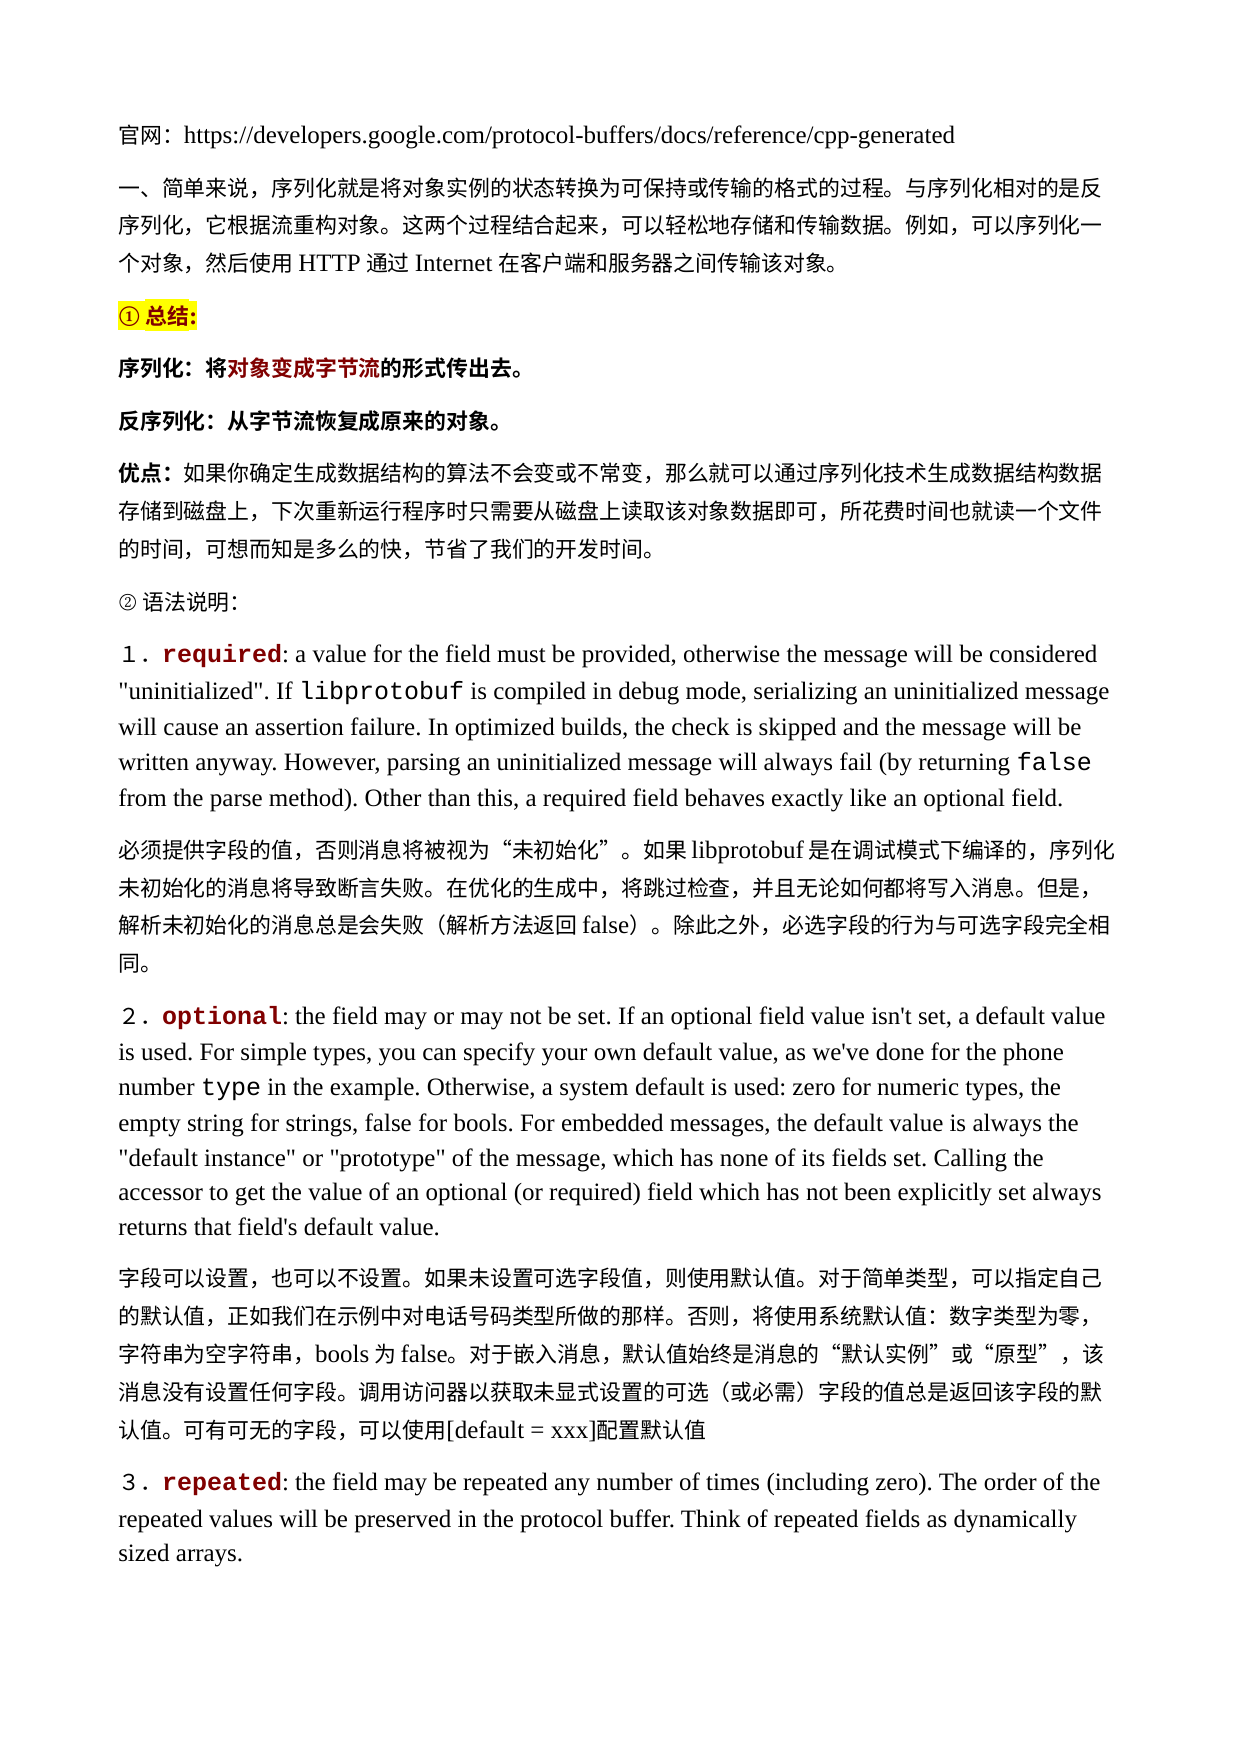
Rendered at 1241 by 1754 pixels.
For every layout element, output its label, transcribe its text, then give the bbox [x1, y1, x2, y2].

text 必须提供字段的值，否则消息将被视为“未初始化”。如果libprotobuf是在调试模式下编译的，序列化未初始化的消息将导致断言失败。在优化的生成中，将跳过检查，并且无论如何都将写入消息。但是，解析未初始化的消息总是会失败（解析方法返回false）。除此之外，必选字段的行为与可选字段完全相同。 [118, 833, 1122, 978]
text 官网：https://developers.google.com/protocol-buffers/docs/reference/cpp-generated [118, 118, 1122, 150]
text 字段可以设置，也可以不设置。如果未设置可选字段值，则使用默认值。对于简单类型，可以指定自己的默认值，正如我们在示例中对电话号码类型所做的那样。否则，将使用系统默认值：数字类型为零，字符串为空字符串，bools为false。对于嵌入消息，默认值始终是消息的“默认实例”或“原型”，该消息没有设置任何字段。调用访问器以获取未显式设置的可选（或必需）字段的值总是返回该字段的默认值。可有可无的字段，可以使用[default = xxx]配置默认值 [118, 1261, 1122, 1444]
text ２．optional: the field may or may not be set. If an optional field value isn't set, a default value is used. For simple types, you can specify your own default value, as we've done for the phone number type in the example. Otherwise, a system default is used: zero for numeric types, the empty string for strings, false for bools. For embedded messages, the default value is always the "default instance" or "prototype" of the message, which has none of its fields set. Calling the accessor to get the value of an optional (or required) field which has not been explicitly set always returns that field's default value. [118, 999, 1122, 1241]
text ３．repeated: the field may be repeated any number of times (including zero). The order of the repeated values will be preserved in the protocol buffer. Think of repeated fields as dynamically sized arrays. [118, 1465, 1122, 1567]
text １．required: a value for the field must be provided, otherwise the message will be considered "uninitialized". If libprotobuf is compiled in debug mode, serializing an uninitialized message will cause an assertion failure. In optimized builds, the check is skipped and the message will be written anyway. However, parsing an uninitialized message will always fail (by returning false from the parse method). Other than this, a required field behaves exactly like an optional field. [118, 637, 1122, 812]
text 序列化：将对象变成字节流的形式传出去。 [118, 351, 1122, 383]
text 反序列化：从字节流恢复成原来的对象。 [118, 404, 1122, 436]
text 优点：如果你确定生成数据结构的算法不会变或不常变，那么就可以通过序列化技术生成数据结构数据存储到磁盘上，下次重新运行程序时只需要从磁盘上读取该对象数据即可，所花费时间也就读一个文件的时间，可想而知是多么的快，节省了我们的开发时间。 [118, 456, 1122, 564]
text ①总结: [118, 299, 1122, 331]
text 一、简单来说，序列化就是将对象实例的状态转换为可保持或传输的格式的过程。与序列化相对的是反序列化，它根据流重构对象。这两个过程结合起来，可以轻松地存储和传输数据。例如，可以序列化一个对象，然后使用 HTTP 通过 Internet 在客户端和服务器之间传输该对象。 [118, 171, 1122, 278]
text ②语法说明： [118, 585, 1122, 616]
